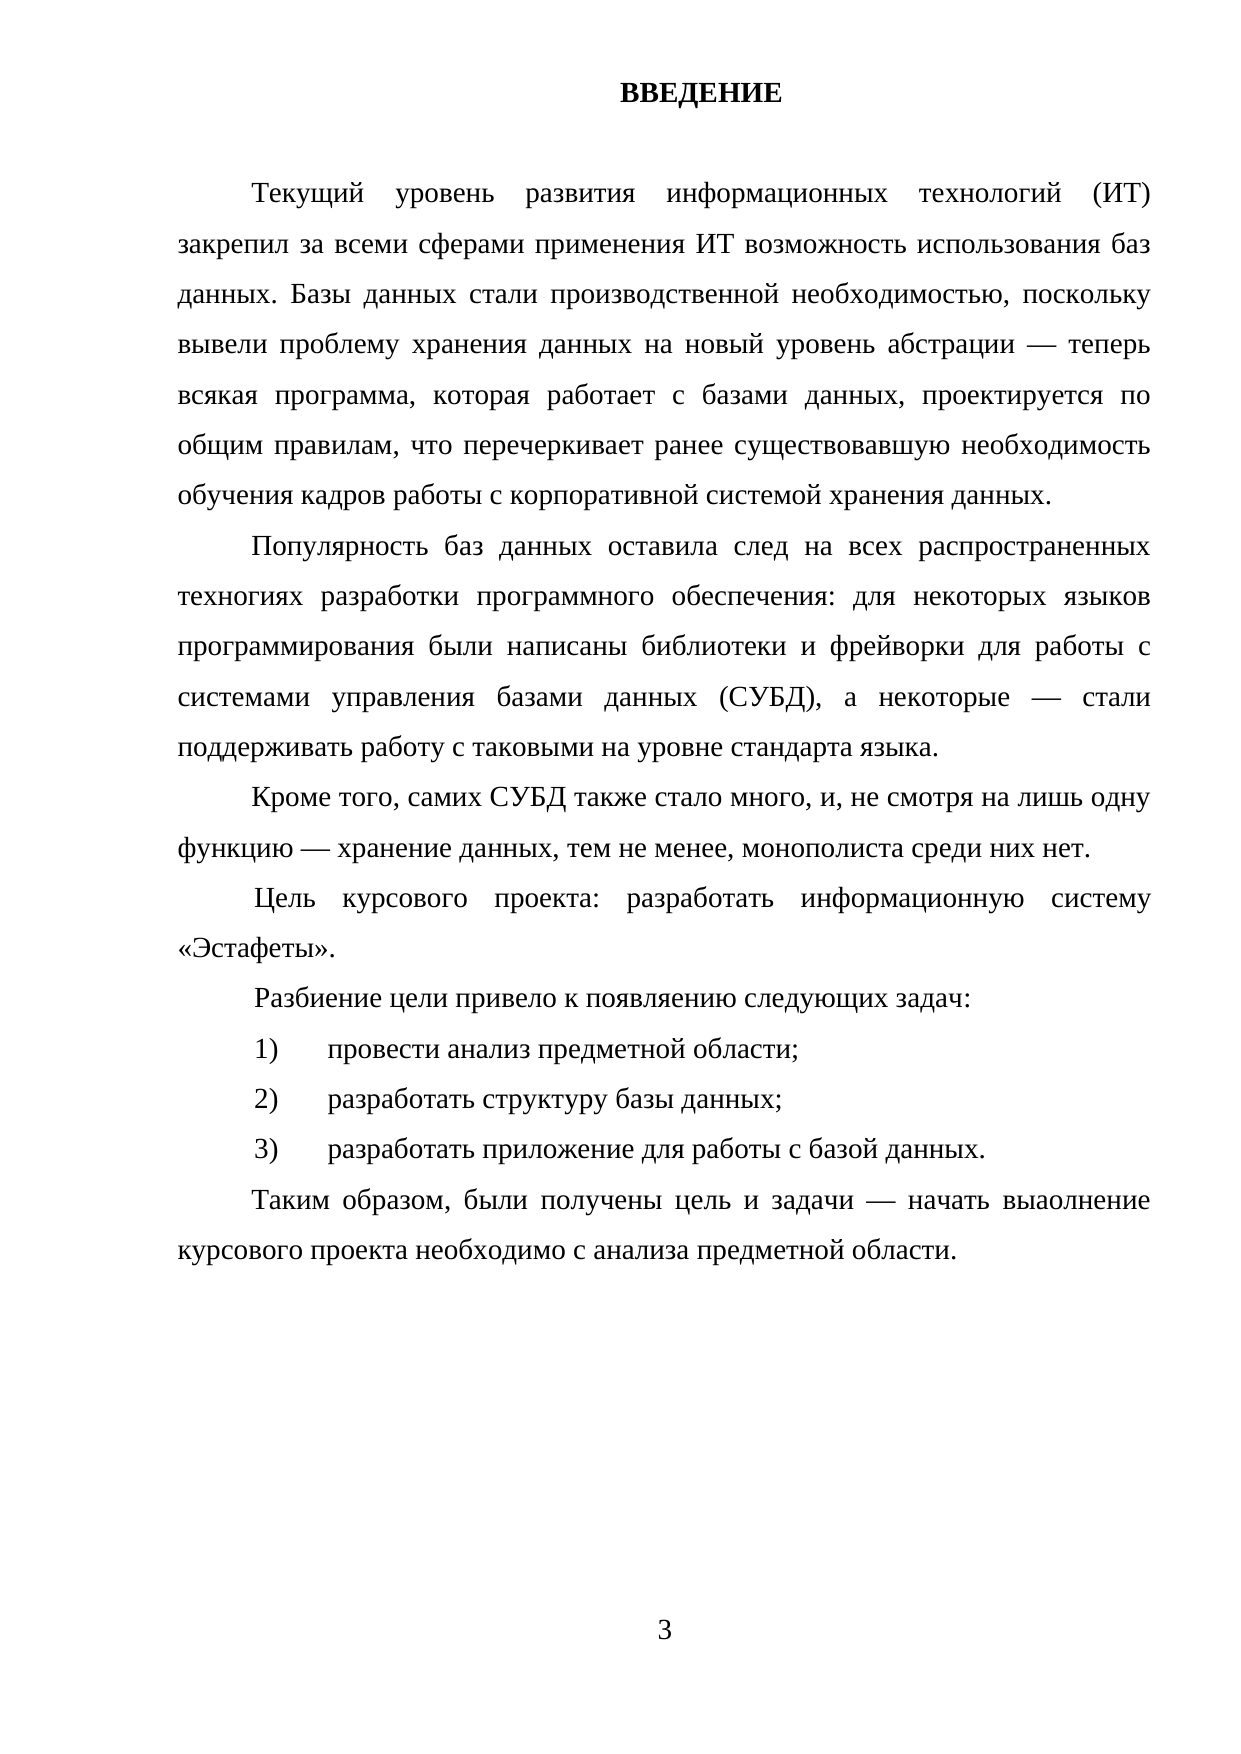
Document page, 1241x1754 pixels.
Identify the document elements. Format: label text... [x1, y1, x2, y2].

subtitle ВВЕДЕНИЕ [177, 75, 1152, 108]
list разработать структуру базы данных; [177, 1081, 1152, 1115]
subtitle Таким образом, были получены цель и задачи — начать выаолнение курсового проекта необходимо с анализа предметной области. [177, 1182, 1152, 1266]
text Текущий уровень развития информационных технологий (ИТ) закрепил за всеми сферами применения ИТ возможность использования баз данных. Базы данных стали производственной необходимостью, поскольку вывели проблему хранения данных на новый уровень абстрации — теперь всякая программа, которая работает с базами данных, проектируется по общим правилам, что перечеркивает ранее существовавшую необходимость обучения кадров работы с корпоративной системой хранения данных. [177, 176, 1152, 511]
text Кроме того, самих СУБД также стало много, и, не смотря на лишь одну функцию — хранение данных, тем не менее, монополиста среди них нет. [177, 779, 1152, 863]
text Разбиение цели привело к появляению следующих задач: [177, 981, 1152, 1014]
text Популярность баз данных оставила след на всех распространенных техногиях разработки программного обеспечения: для некоторых языков программирования были написаны библиотеки и фрейворки для работы с системами управления базами данных (СУБД), а некоторые — стали поддерживать работу с таковыми на уровне стандарта языка. [177, 528, 1152, 763]
text Цель курсового проекта: разработать информационную систему «Эстафеты». [177, 880, 1152, 964]
list разработать приложение для работы с базой данных. [177, 1132, 1152, 1165]
list провести анализ предметной области; [177, 1031, 1152, 1064]
